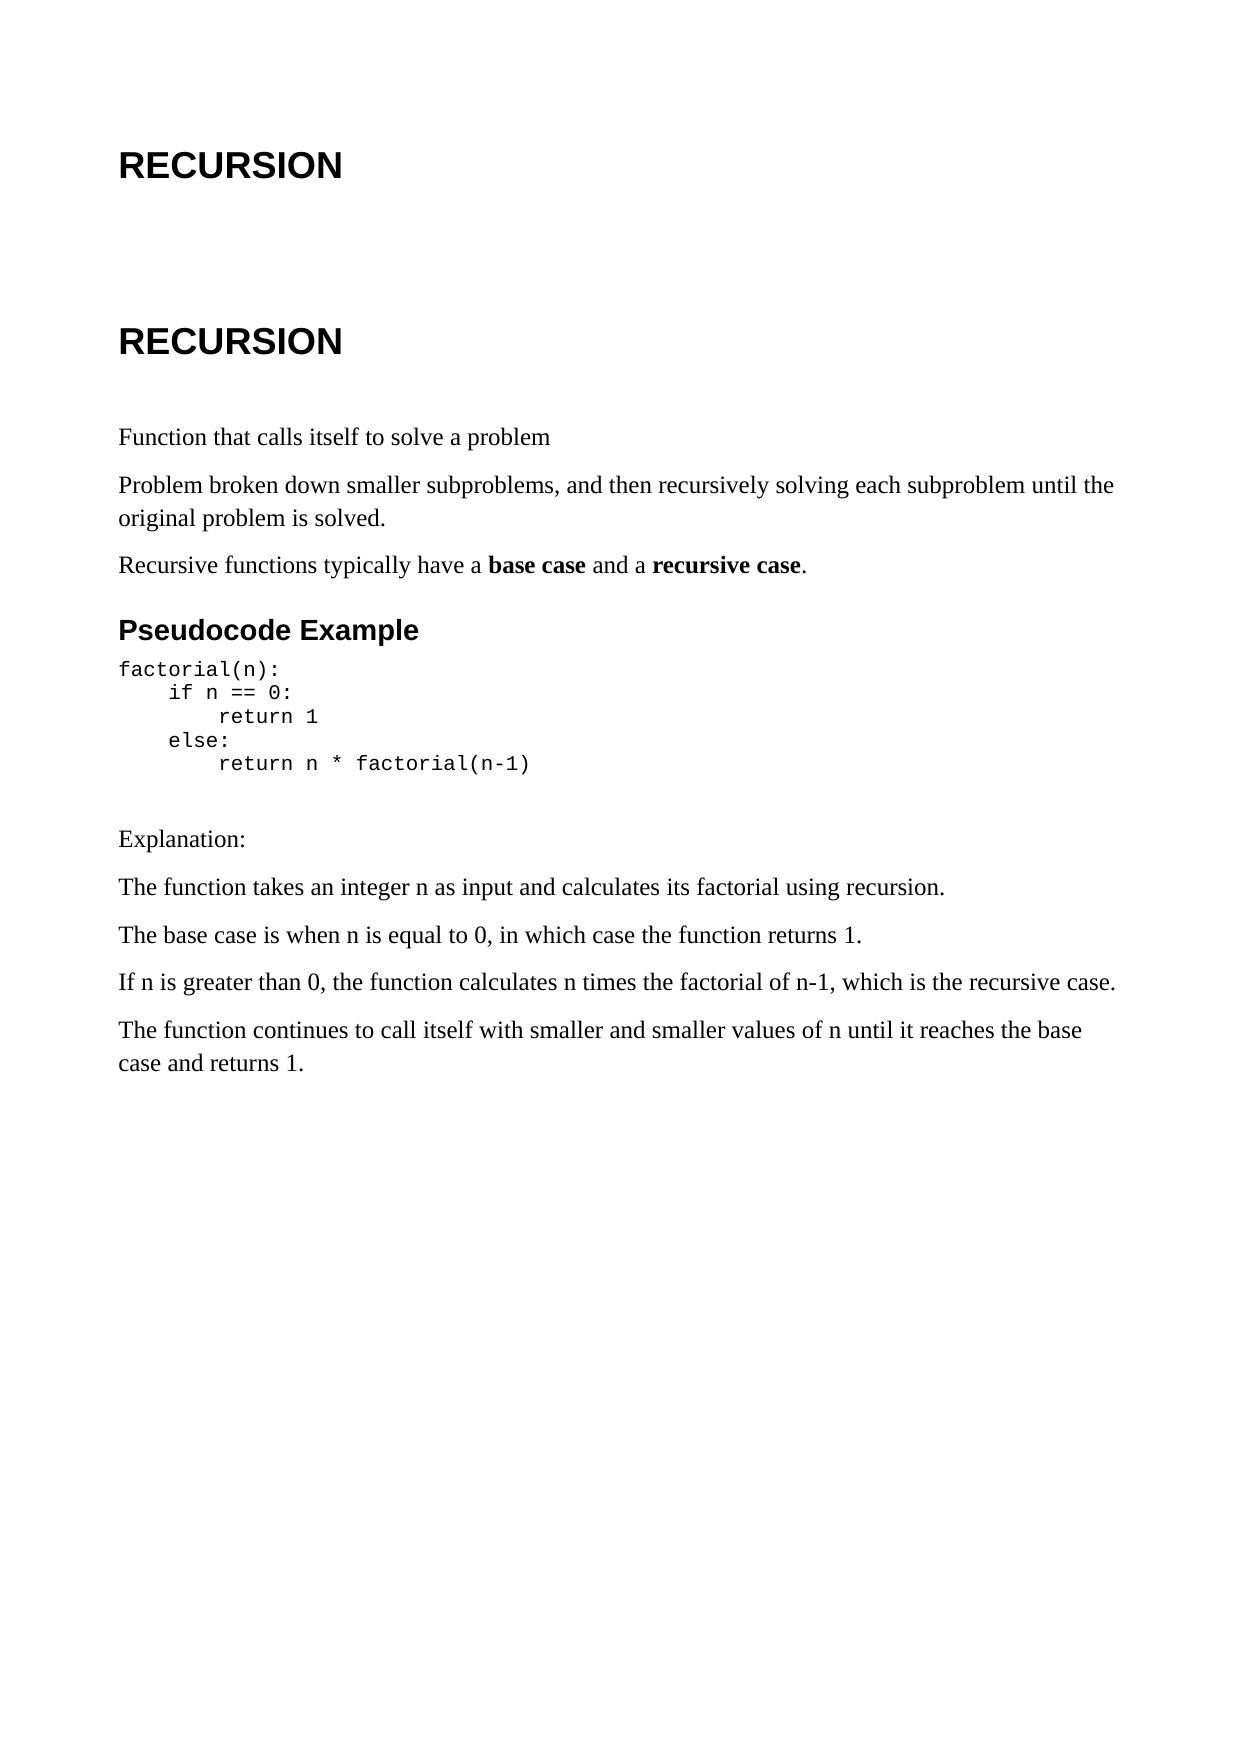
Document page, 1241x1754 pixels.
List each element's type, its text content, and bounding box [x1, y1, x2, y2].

text Problem broken down smaller subproblems, and then recursively solving each subproblem until the original problem is solved. [118, 470, 1122, 532]
subtitle Pseudocode Example [118, 613, 1122, 646]
text else: [118, 729, 1122, 753]
text Function that calls itself to solve a problem [118, 422, 1122, 451]
text Recursive functions typically have a base case and a recursive case. [118, 550, 1122, 579]
text return n * factorial(n-1) [118, 753, 1122, 777]
text If n is greater than 0, the function calculates n times the factorial of n-1, which is the recursive case. [118, 967, 1122, 996]
text Explanation: [118, 824, 1122, 853]
text return 1 [118, 706, 1122, 729]
text if n == 0: [118, 682, 1122, 706]
text The base case is when n is equal to 0, in which case the function returns 1. [118, 920, 1122, 948]
text The function takes an integer n as input and calculates its factorial using recursion. [118, 872, 1122, 901]
subtitle RECURSION [118, 143, 1122, 186]
subtitle RECURSION [118, 319, 1122, 362]
text factorial(n): [118, 659, 1122, 682]
text The function continues to call itself with smaller and smaller values of n until it reaches the base case and returns 1. [118, 1015, 1122, 1077]
